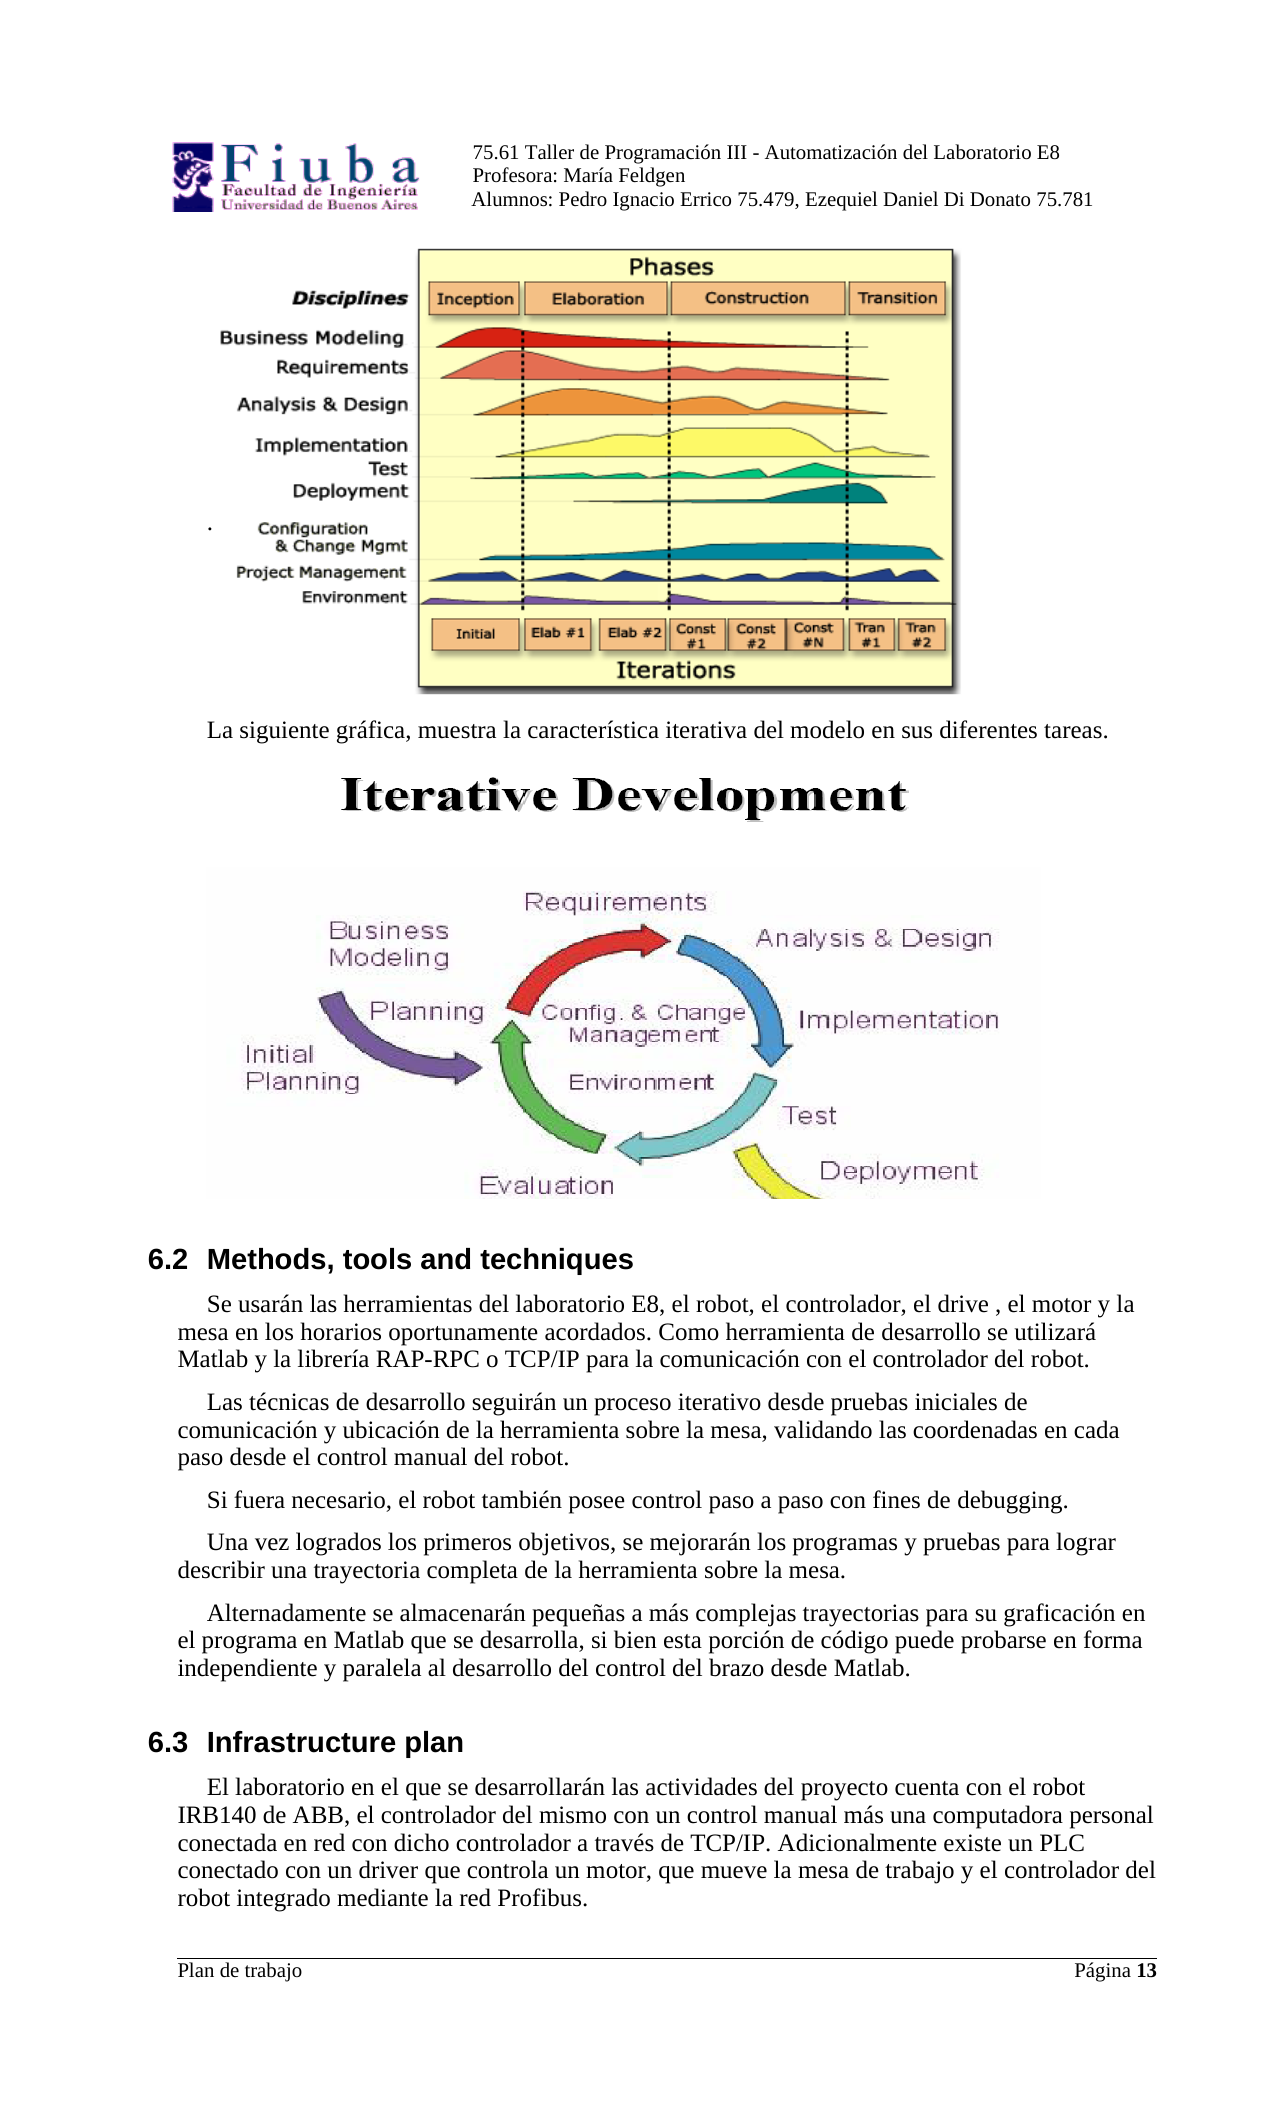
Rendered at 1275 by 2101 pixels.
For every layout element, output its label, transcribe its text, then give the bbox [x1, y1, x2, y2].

text Si fuera necesario, el robot también posee control paso a paso con fines de debugging. [177, 1486, 1157, 1514]
text Una vez logrados los primeros objetivos, se mejorarán los programas y pruebas para lograr describir una trayectoria completa de la herramienta sobre la mesa. [177, 1528, 1157, 1584]
text Las técnicas de desarrollo seguirán un proceso iterativo desde pruebas iniciales de comunicación y ubicación de la herramienta sobre la mesa, validando las coordenadas en cada paso desde el control manual del robot. [177, 1388, 1157, 1471]
text La siguiente gráfica, muestra la característica iterativa del modelo en sus diferentes tareas. [177, 716, 1157, 743]
subtitle 6.2 Methods, tools and techniques [148, 1243, 1157, 1275]
text Alternadamente se almacenarán pequeñas a más complejas trayectorias para su graficación en el programa en Matlab que se desarrolla, si bien esta porción de código puede probarse en forma independiente y paralela al desarrollo del control del brazo desde Matlab. [177, 1599, 1157, 1682]
picture [212, 241, 964, 701]
picture [169, 140, 427, 212]
text El laboratorio en el que se desarrollarán las actividades del proyecto cuenta con el robot IRB140 de ABB, el controlador del mismo con un control manual más una computadora personal conectada en red con dicho controlador a través de TCP/IP. Adicionalmente existe un PLC conectado con un driver que controla un motor, que mueve la mesa de trabajo y el controlador del robot integrado mediante la red Profibus. [177, 1773, 1157, 1912]
text [964, 242, 1157, 701]
text Se usarán las herramientas del laboratorio E8, el robot, el controlador, el drive , el motor y la mesa en los horarios oportunamente acordados. Como herramienta de desarrollo se utilizará Matlab y la librería RAP-RPC o TCP/IP para la comunicación con el controlador del robot. [177, 1290, 1157, 1373]
text . [177, 242, 212, 701]
subtitle 6.3 Infrastructure plan [148, 1726, 1157, 1759]
